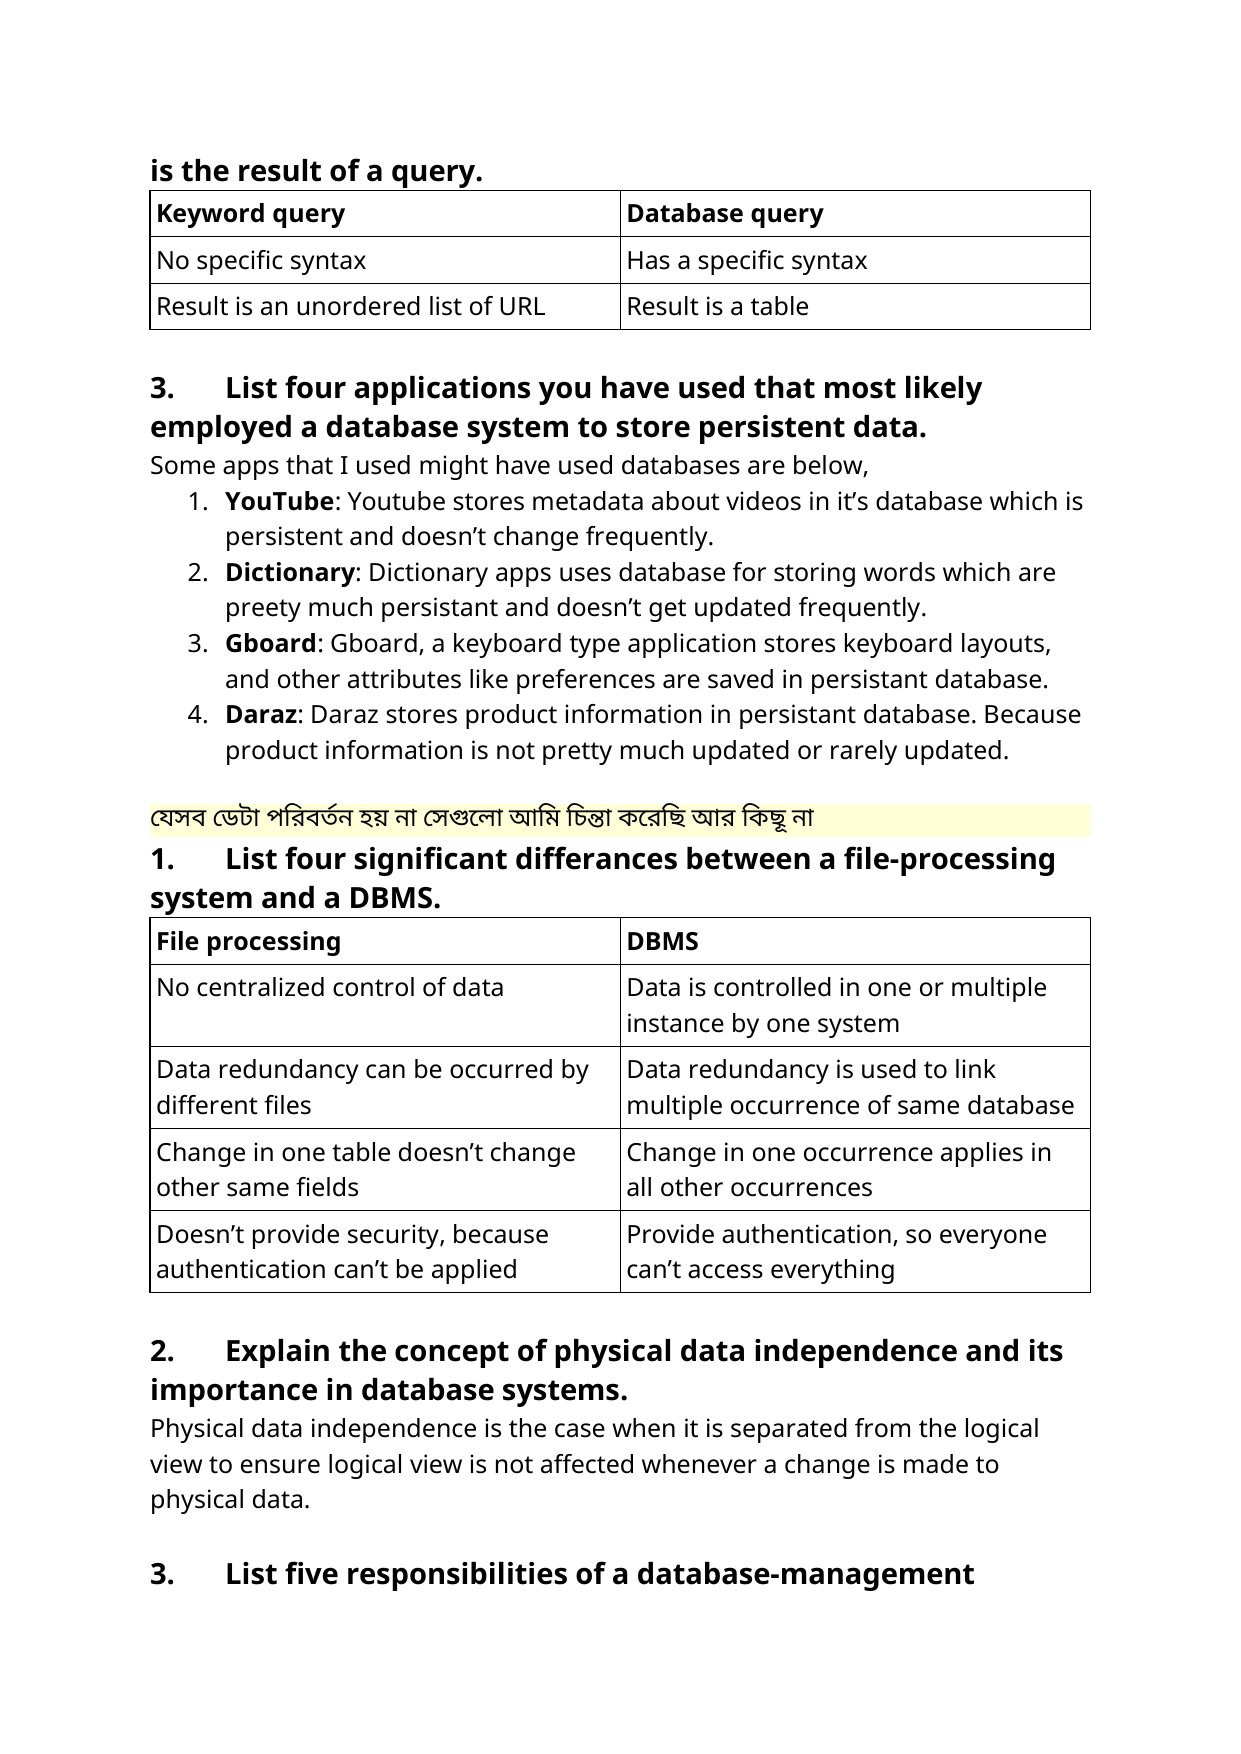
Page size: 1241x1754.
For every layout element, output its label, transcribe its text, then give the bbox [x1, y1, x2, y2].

list Gboard: Gboard, a keyboard type application stores keyboard layouts, and other attributes like preferences are saved in persistant database. [187, 626, 1091, 696]
table_cell No centralized control of data [151, 965, 620, 1046]
list Daraz: Daraz stores product information in persistant database. Because product information is not pretty much updated or rarely updated. [187, 697, 1091, 767]
table_cell Change in one table doesn’t change other same fields [151, 1129, 620, 1210]
table_cell Data redundancy is used to link multiple occurrence of same database [621, 1047, 1090, 1128]
table_cell Has a specific syntax [621, 237, 1090, 282]
text Some apps that I used might have used databases are below, [150, 448, 1091, 482]
list YouTube: Youtube stores metadata about videos in it’s database which is persistent and doesn’t change frequently. [187, 483, 1091, 553]
table_cell No specific syntax [151, 237, 620, 282]
table_cell Doesn’t provide security, because authentication can’t be applied [151, 1211, 620, 1292]
subtitle List four applications you have used that most likely employed a database system to store persistent data. [150, 367, 1091, 446]
subtitle List four significant diﬀerances between a file-processing system and a DBMS. [150, 838, 1091, 917]
table_header Database query [621, 191, 1090, 236]
subtitle is the result of a query. [150, 150, 1091, 189]
table_header DBMS [621, 918, 1090, 964]
subtitle Explain the concept of physical data independence and its importance in database systems. [150, 1330, 1091, 1409]
table_header File processing [151, 918, 620, 964]
text Physical data independence is the case when it is separated from the logical view to ensure logical view is not affected whenever a change is made to physical data. [150, 1411, 1091, 1516]
table_cell Result is a table [621, 284, 1090, 329]
table_cell Change in one occurrence applies in all other occurrences [621, 1129, 1090, 1210]
table_cell Data redundancy can be occurred by different files [151, 1047, 620, 1128]
subtitle List five responsibilities of a database-management [150, 1553, 1091, 1593]
text যেসব ডেটা পরিবর্তন হয় না সেগুলো আমি চিন্তা করেছি আর কিছূ না [150, 804, 1091, 837]
table_cell Result is an unordered list of URL [151, 284, 620, 329]
table_cell Provide authentication, so everyone can’t access everything [621, 1211, 1090, 1292]
list Dictionary: Dictionary apps uses database for storing words which are preety much persistant and doesn’t get updated frequently. [187, 555, 1091, 624]
table_cell Data is controlled in one or multiple instance by one system [621, 965, 1090, 1046]
table_header Keyword query [151, 191, 620, 236]
